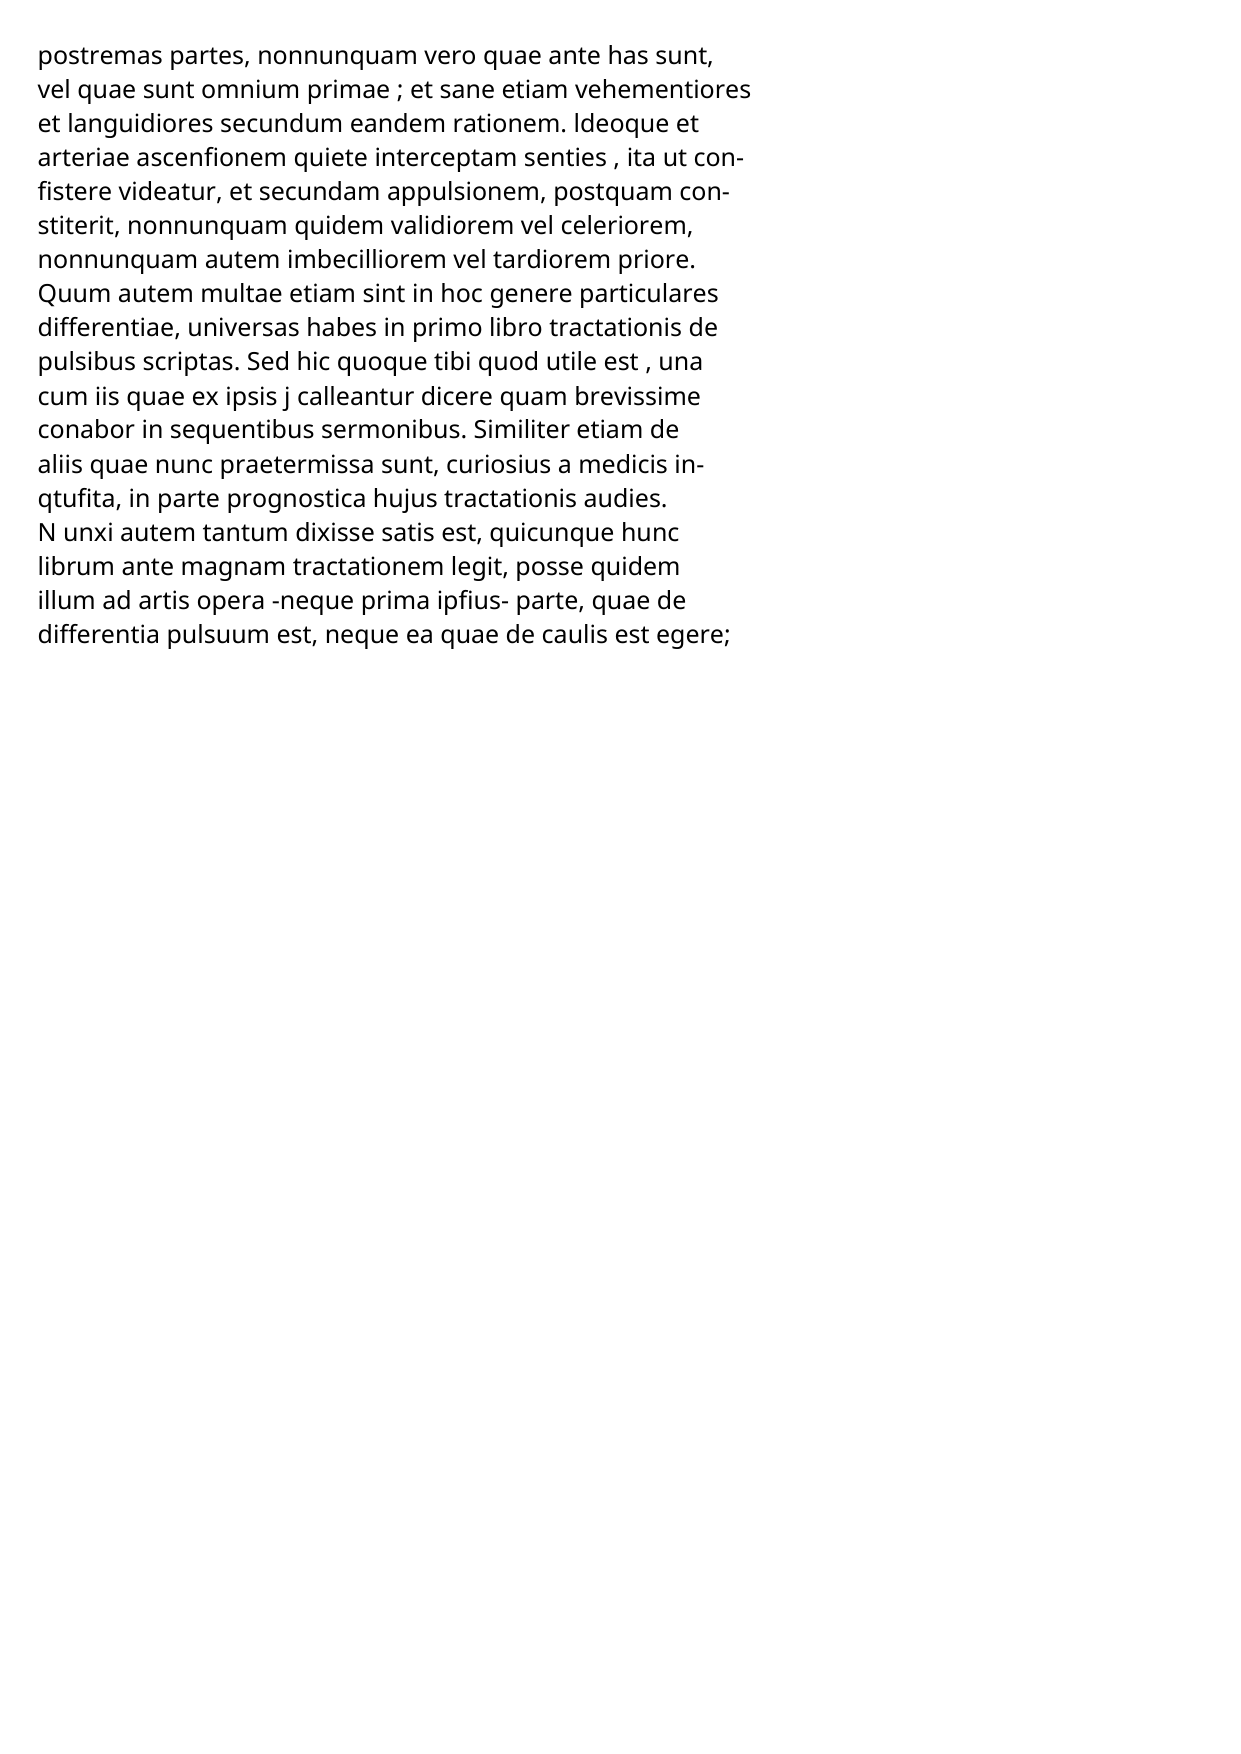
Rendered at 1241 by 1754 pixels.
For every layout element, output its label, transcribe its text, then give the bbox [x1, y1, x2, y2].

text postremas partes, nonnunquam vero quae ante has sunt, vel quae sunt omnium primae ; et sane etiam vehementiores et languidiores secundum eandem rationem. ldeoque et arteriae ascenfionem quiete interceptam senties , ita ut con- fistere videatur, et secundam appulsionem, postquam con- stiterit, nonnunquam quidem validiorem vel celeriorem, nonnunquam autem imbecilliorem vel tardiorem priore. Quum autem multae etiam sint in hoc genere particulares differentiae, universas habes in primo libro tractationis de pulsibus scriptas. Sed hic quoque tibi quod utile est , una cum iis quae ex ipsis j calleantur dicere quam brevissime conabor in sequentibus sermonibus. Similiter etiam de aliis quae nunc praetermissa sunt, curiosius a medicis in- qtufita, in parte prognostica hujus tractationis audies. N unxi autem tantum dixisse satis est, quicunque hunc librum ante magnam tractationem legit, posse quidem illum ad artis opera -neque prima ipfius- parte, quae de differentia pulsuum est, neque ea quae de caulis est egere; [37, 37, 1203, 651]
